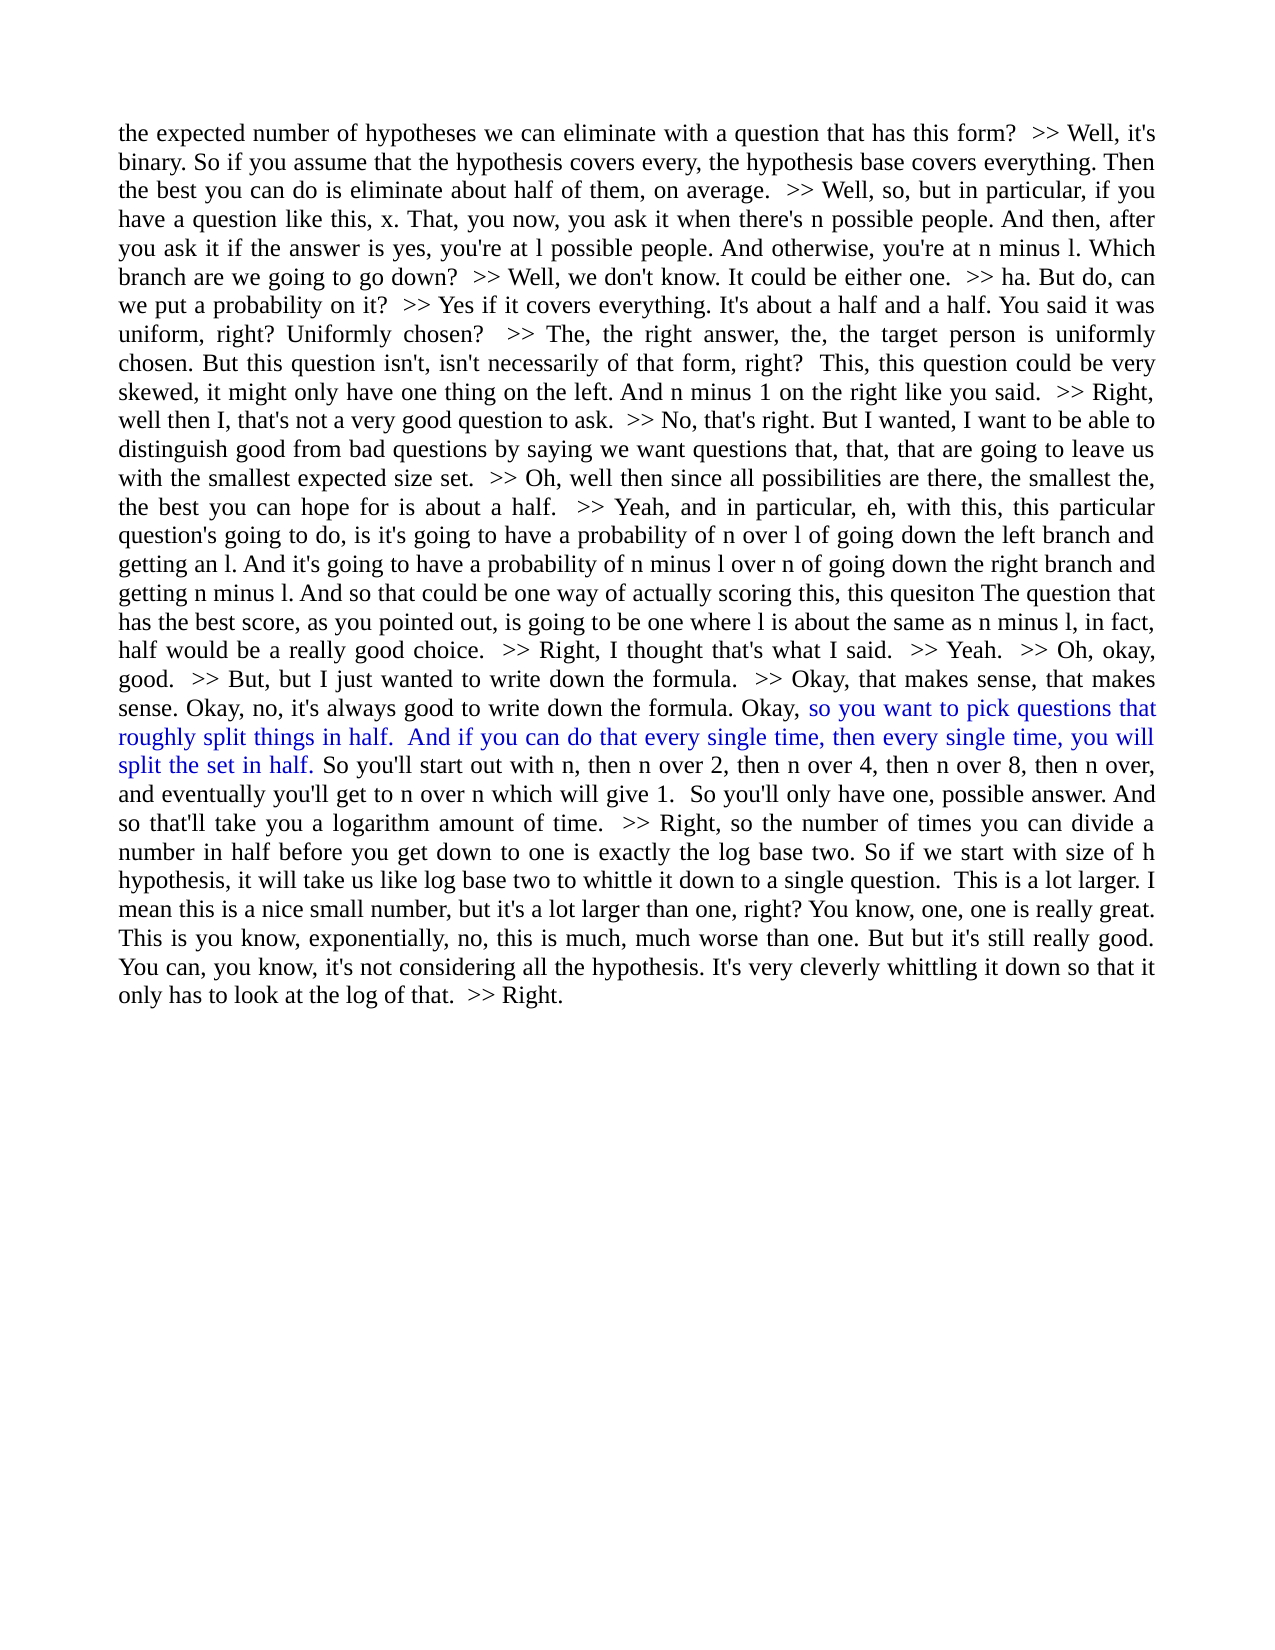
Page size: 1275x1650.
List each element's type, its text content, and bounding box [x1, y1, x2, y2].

text the expected number of hypotheses we can eliminate with a question that has this form? >> Well, it's binary. So if you assume that the hypothesis covers every, the hypothesis base covers everything. Then the best you can do is eliminate about half of them, on average. >> Well, so, but in particular, if you have a question like this, x. That, you now, you ask it when there's n possible people. And then, after you ask it if the answer is yes, you're at l possible people. And otherwise, you're at n minus l. Which branch are we going to go down? >> Well, we don't know. It could be either one. >> ha. But do, can we put a probability on it? >> Yes if it covers everything. It's about a half and a half. You said it was uniform, right? Uniformly chosen? >> The, the right answer, the, the target person is uniformly chosen. But this question isn't, isn't necessarily of that form, right? This, this question could be very skewed, it might only have one thing on the left. And n minus 1 on the right like you said. >> Right, well then I, that's not a very good question to ask. >> No, that's right. But I wanted, I want to be able to distinguish good from bad questions by saying we want questions that, that, that are going to leave us with the smallest expected size set. >> Oh, well then since all possibilities are there, the smallest the, the best you can hope for is about a half. >> Yeah, and in particular, eh, with this, this particular question's going to do, is it's going to have a probability of n over l of going down the left branch and getting an l. And it's going to have a probability of n minus l over n of going down the right branch and getting n minus l. And so that could be one way of actually scoring this, this quesiton The question that has the best score, as you pointed out, is going to be one where l is about the same as n minus l, in fact, half would be a really good choice. >> Right, I thought that's what I said. >> Yeah. >> Oh, okay, good. >> But, but I just wanted to write down the formula. >> Okay, that makes sense, that makes sense. Okay, no, it's always good to write down the formula. Okay, so you want to pick questions that roughly split things in half. And if you can do that every single time, then every single time, you will split the set in half. So you'll start out with n, then n over 2, then n over 4, then n over 8, then n over, and eventually you'll get to n over n which will give 1. So you'll only have one, possible answer. And so that'll take you a logarithm amount of time. >> Right, so the number of times you can divide a number in half before you get down to one is exactly the log base two. So if we start with size of h hypothesis, it will take us like log base two to whittle it down to a single question. This is a lot larger. I mean this is a nice small number, but it's a lot larger than one, right? You know, one, one is really great. This is you know, exponentially, no, this is much, much worse than one. But but it's still really good. You can, you know, it's not considering all the hypothesis. It's very cleverly whittling it down so that it only has to look at the log of that. >> Right. [118, 118, 1157, 1009]
